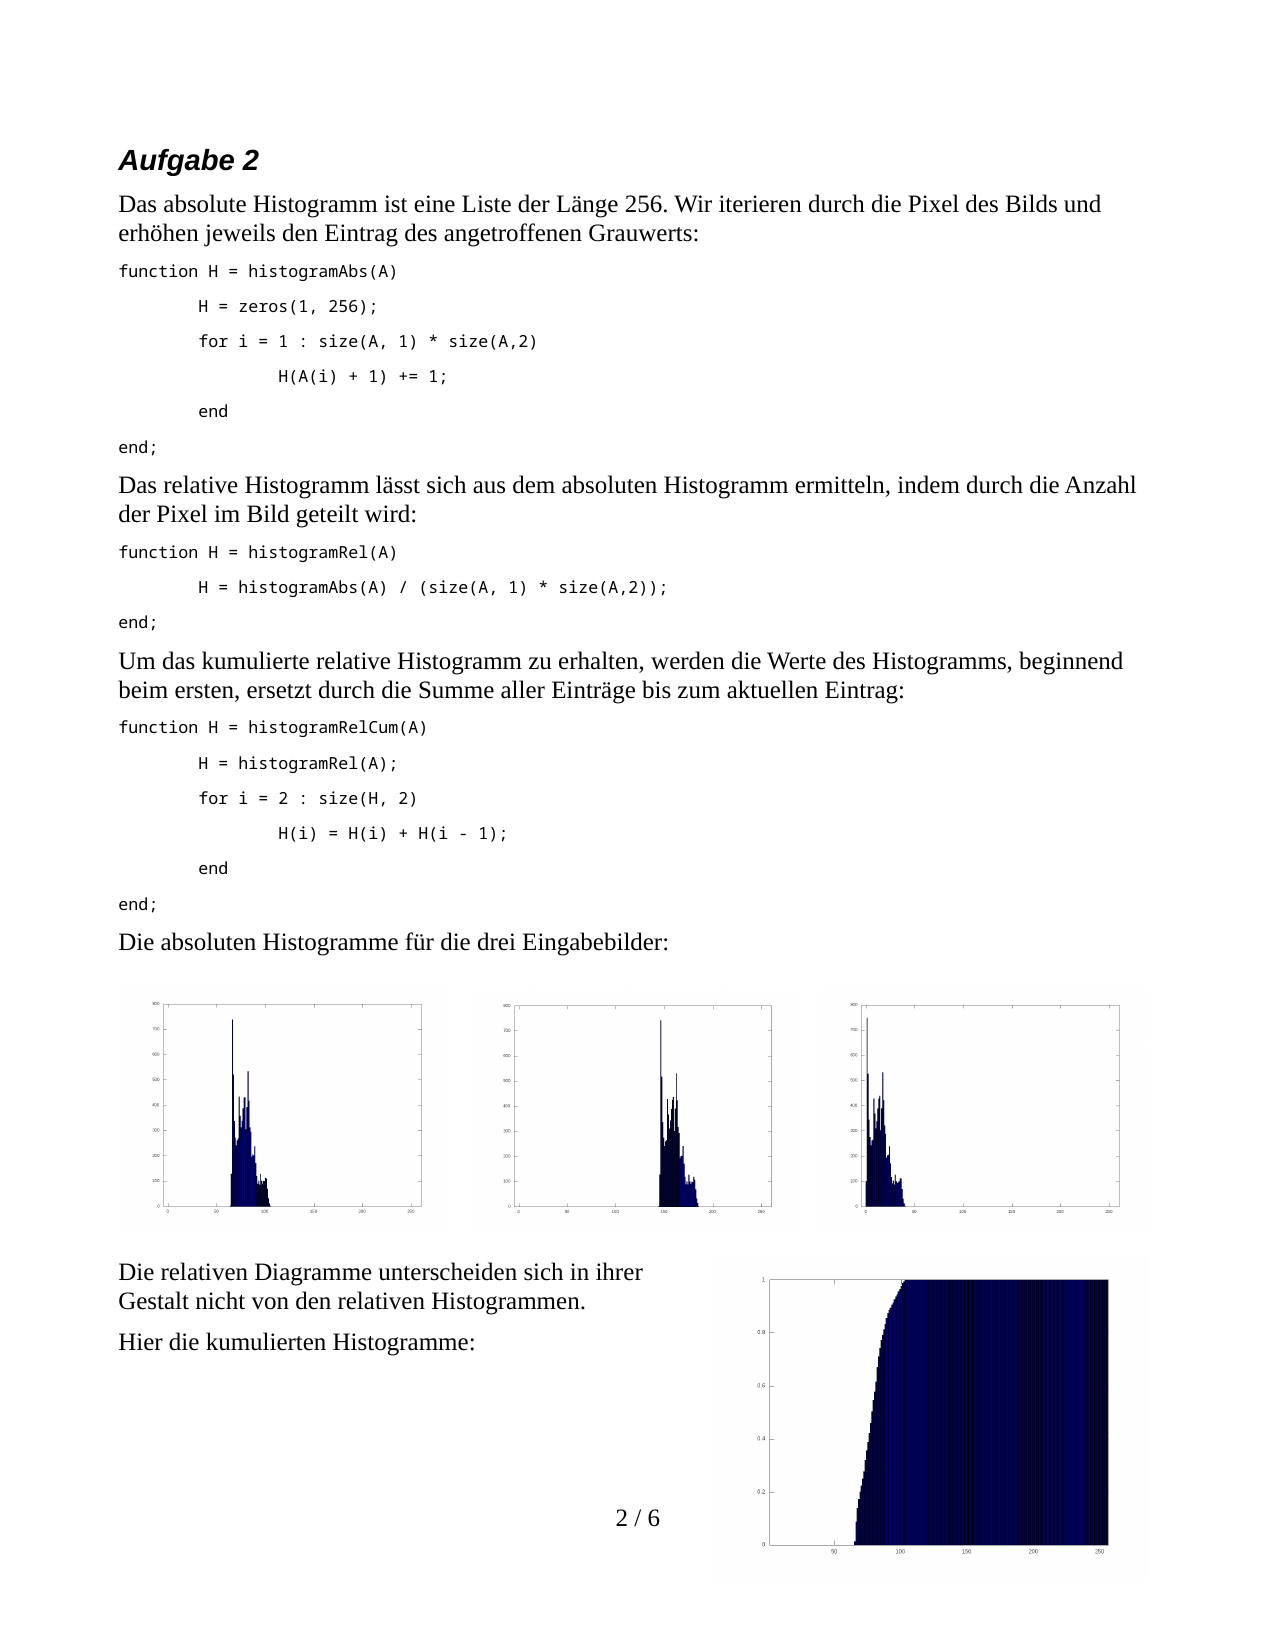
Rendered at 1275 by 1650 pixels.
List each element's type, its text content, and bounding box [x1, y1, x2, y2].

text H = histogramAbs(A) / (size(A, 1) * size(A,2)); [118, 576, 1157, 598]
text for i = 1 : size(A, 1) * size(A,2) [118, 329, 1157, 352]
picture [818, 986, 1151, 1234]
text H(A(i) + 1) += 1; [118, 365, 1157, 387]
text Das relative Histogramm lässt sich aus dem absoluten Histogramm ermitteln, indem durch die Anzahl der Pixel im Bild geteilt wird: [118, 470, 1157, 528]
text H = histogramRel(A); [118, 751, 1157, 774]
text function H = histogramAbs(A) [118, 259, 1157, 282]
text Hier die kumulierten Histogramme: [118, 1327, 711, 1356]
picture [120, 986, 453, 1234]
picture [471, 987, 803, 1234]
text end [118, 857, 1157, 879]
text function H = histogramRel(A) [118, 540, 1157, 563]
text end; [118, 892, 1157, 915]
picture [713, 1255, 1149, 1581]
text function H = histogramRelCum(A) [118, 716, 1157, 739]
text H(i) = H(i) + H(i - 1); [118, 822, 1157, 844]
text end [118, 400, 1157, 423]
text end; [118, 435, 1157, 458]
text for i = 2 : size(H, 2) [118, 786, 1157, 809]
text Die absoluten Histogramme für die drei Eingabebilder: [118, 927, 1157, 956]
subtitle Aufgabe 2 [118, 143, 1157, 177]
text Die relativen Diagramme unterscheiden sich in ihrer Gestalt nicht von den relativen Histogrammen. [118, 1252, 1157, 1583]
text Um das kumulierte relative Histogramm zu erhalten, werden die Werte des Histogramms, beginnend beim ersten, ersetzt durch die Summe aller Einträge bis zum aktuellen Eintrag: [118, 646, 1157, 703]
text end; [118, 611, 1157, 633]
text Das absolute Histogramm ist eine Liste der Länge 256. Wir iterieren durch die Pixel des Bilds und erhöhen jeweils den Eintrag des angetroffenen Grauwerts: [118, 189, 1157, 247]
text H = zeros(1, 256); [118, 294, 1157, 317]
